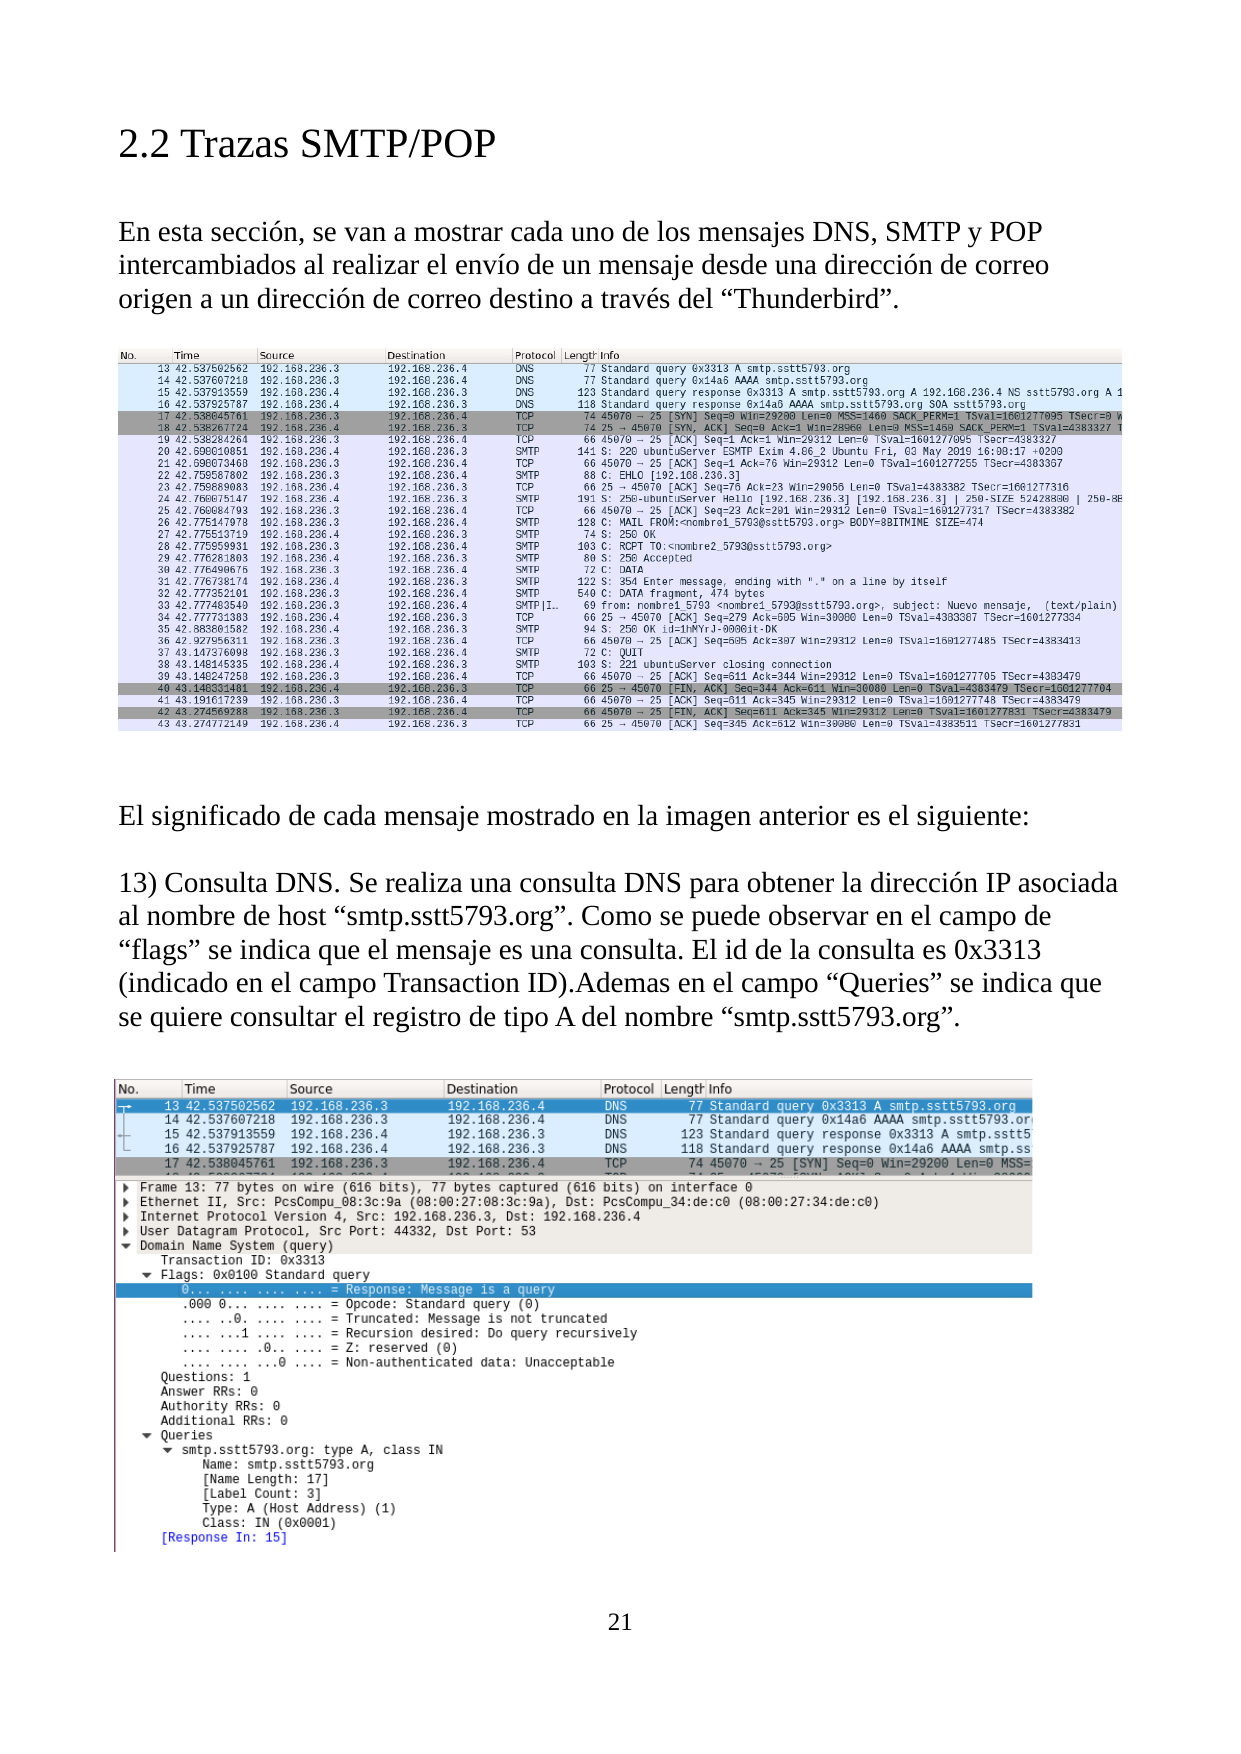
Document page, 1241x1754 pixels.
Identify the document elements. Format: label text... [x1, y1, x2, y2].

text 2.2 Trazas SMTP/POP [118, 118, 1122, 166]
picture [114, 1079, 1033, 1552]
picture [118, 348, 1123, 731]
text 13) Consulta DNS. Se realiza una consulta DNS para obtener la dirección IP asociada al nombre de host “smtp.sstt5793.org”. Como se puede observar en el campo de “flags” se indica que el mensaje es una consulta. El id de la consulta es 0x3313 (indicado en el campo Transaction ID).Ademas en el campo “Queries” se indica que se quiere consultar el registro de tipo A del nombre “smtp.sstt5793.org”. [118, 865, 1122, 1032]
text En esta sección, se van a mostrar cada uno de los mensajes DNS, SMTP y POP intercambiados al realizar el envío de un mensaje desde una dirección de correo origen a un dirección de correo destino a través del “Thunderbird”. [118, 214, 1122, 314]
text El significado de cada mensaje mostrado en la imagen anterior es el siguiente: [118, 798, 1122, 831]
